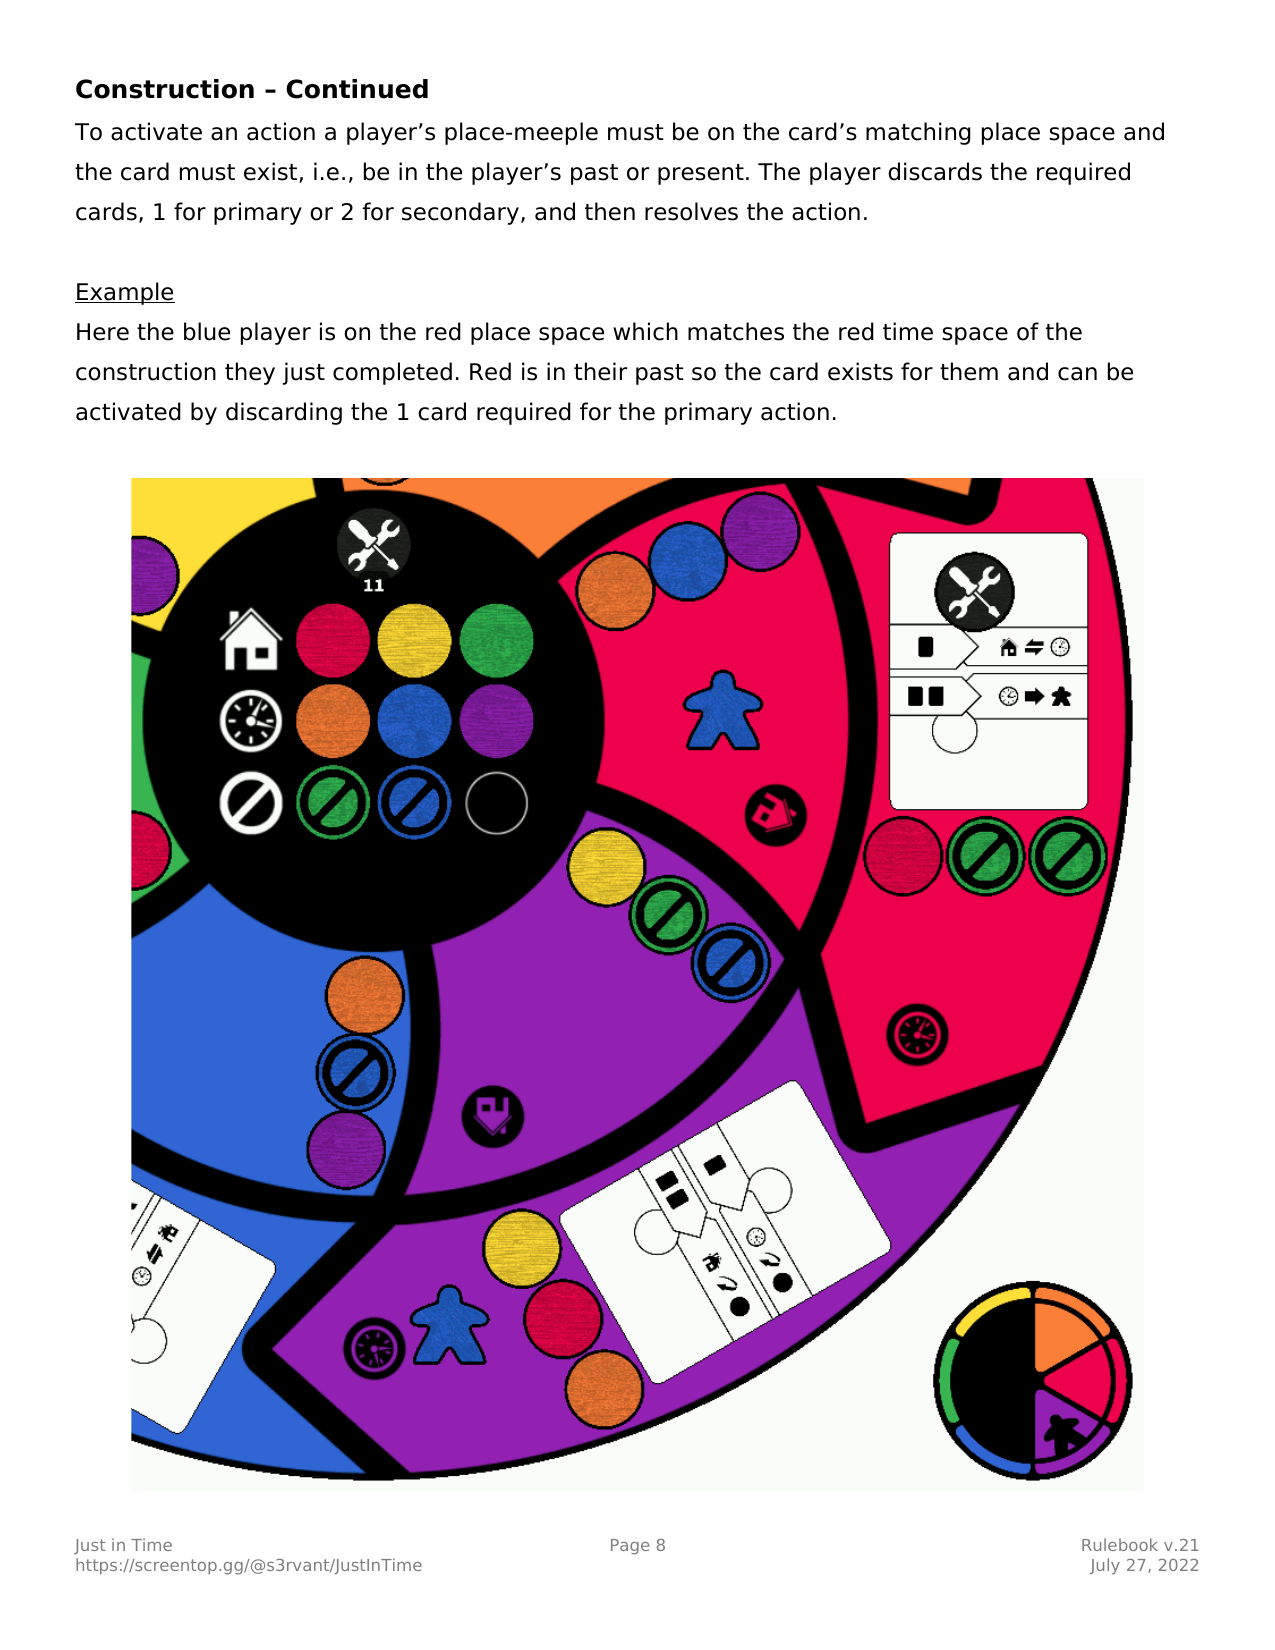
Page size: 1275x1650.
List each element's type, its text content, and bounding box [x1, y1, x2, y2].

text Construction – Continued [75, 75, 1200, 104]
text Here the blue player is on the red place space which matches the red time space of the construction they just completed. Red is in their past so the card exists for them and can be activated by discarding the 1 card required for the primary action. [75, 319, 1200, 425]
text To activate an action a player’s place-meeple must be on the card’s matching place space and the card must exist, i.e., be in the player’s past or present. The player discards the required cards, 1 for primary or 2 for secondary, and then resolves the action. [75, 119, 1200, 225]
text Example [75, 279, 1200, 305]
picture [131, 478, 1144, 1492]
